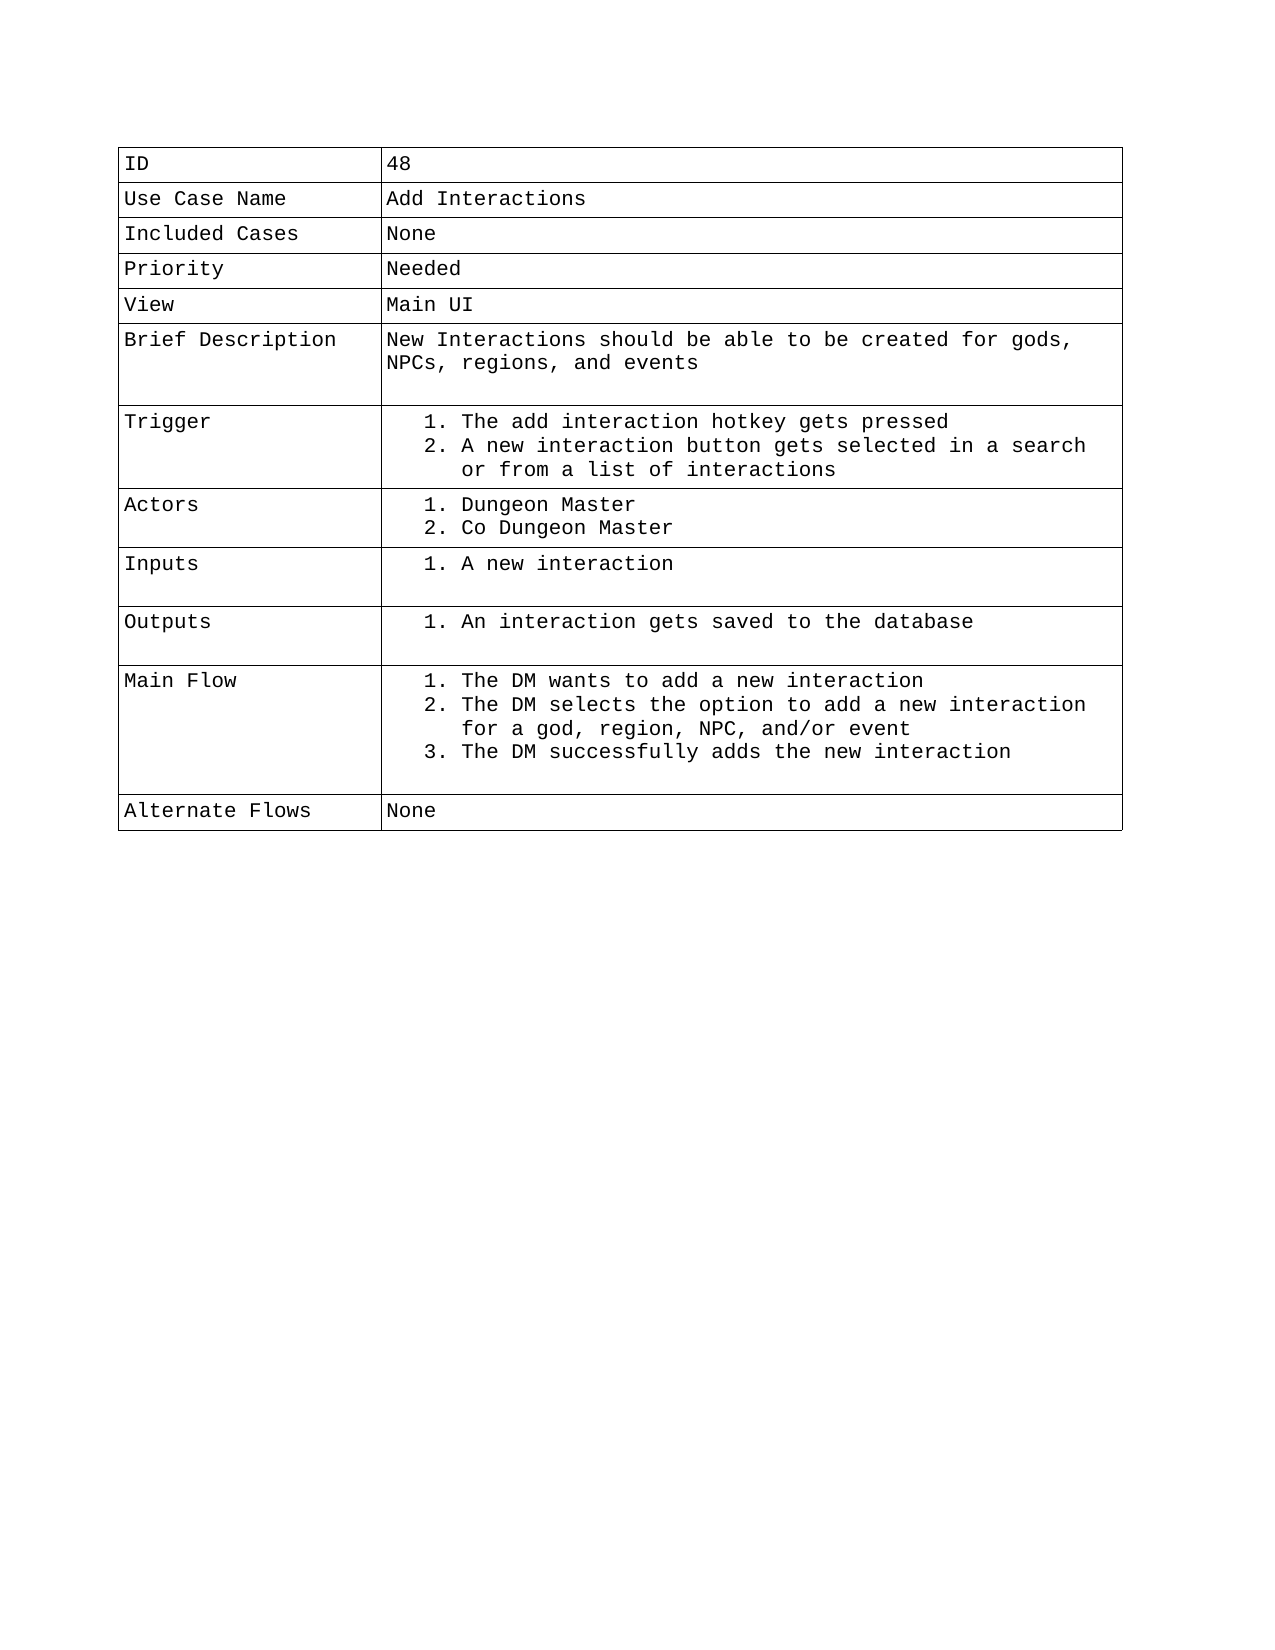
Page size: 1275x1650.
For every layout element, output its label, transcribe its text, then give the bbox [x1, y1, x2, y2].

table_cell 1. The add interaction hotkey gets pressed 2. A new interaction button gets selected in a search or from a list of interactions [382, 406, 1122, 488]
table_cell Alternate Flows [119, 795, 381, 829]
table_header 48 [382, 148, 1122, 182]
table_cell Main UI [382, 289, 1122, 323]
table_cell 1. Dungeon Master 2. Co Dungeon Master [382, 489, 1122, 547]
table_cell None [382, 218, 1122, 252]
table_cell Actors [119, 489, 381, 547]
table_cell Brief Description [119, 324, 381, 405]
table_cell Inputs [119, 548, 381, 606]
table_cell Outputs [119, 607, 381, 664]
table_header ID [119, 148, 381, 182]
table_cell An interaction gets saved to the database [382, 607, 1122, 664]
table_cell None [382, 795, 1122, 829]
table_cell Main Flow [119, 666, 381, 794]
table_cell Trigger [119, 406, 381, 488]
table_cell View [119, 289, 381, 323]
table_cell Add Interactions [382, 183, 1122, 217]
table_cell Needed [382, 254, 1122, 288]
table_cell Priority [119, 254, 381, 288]
table_cell Included Cases [119, 218, 381, 252]
table_cell New Interactions should be able to be created for gods, NPCs, regions, and events [382, 324, 1122, 405]
table_cell A new interaction [382, 548, 1122, 606]
table_cell 1. The DM wants to add a new interaction 2. The DM selects the option to add a new interaction for a god, region, NPC, and/or event 3. The DM successfully adds the new interaction [382, 666, 1122, 794]
table_cell Use Case Name [119, 183, 381, 217]
